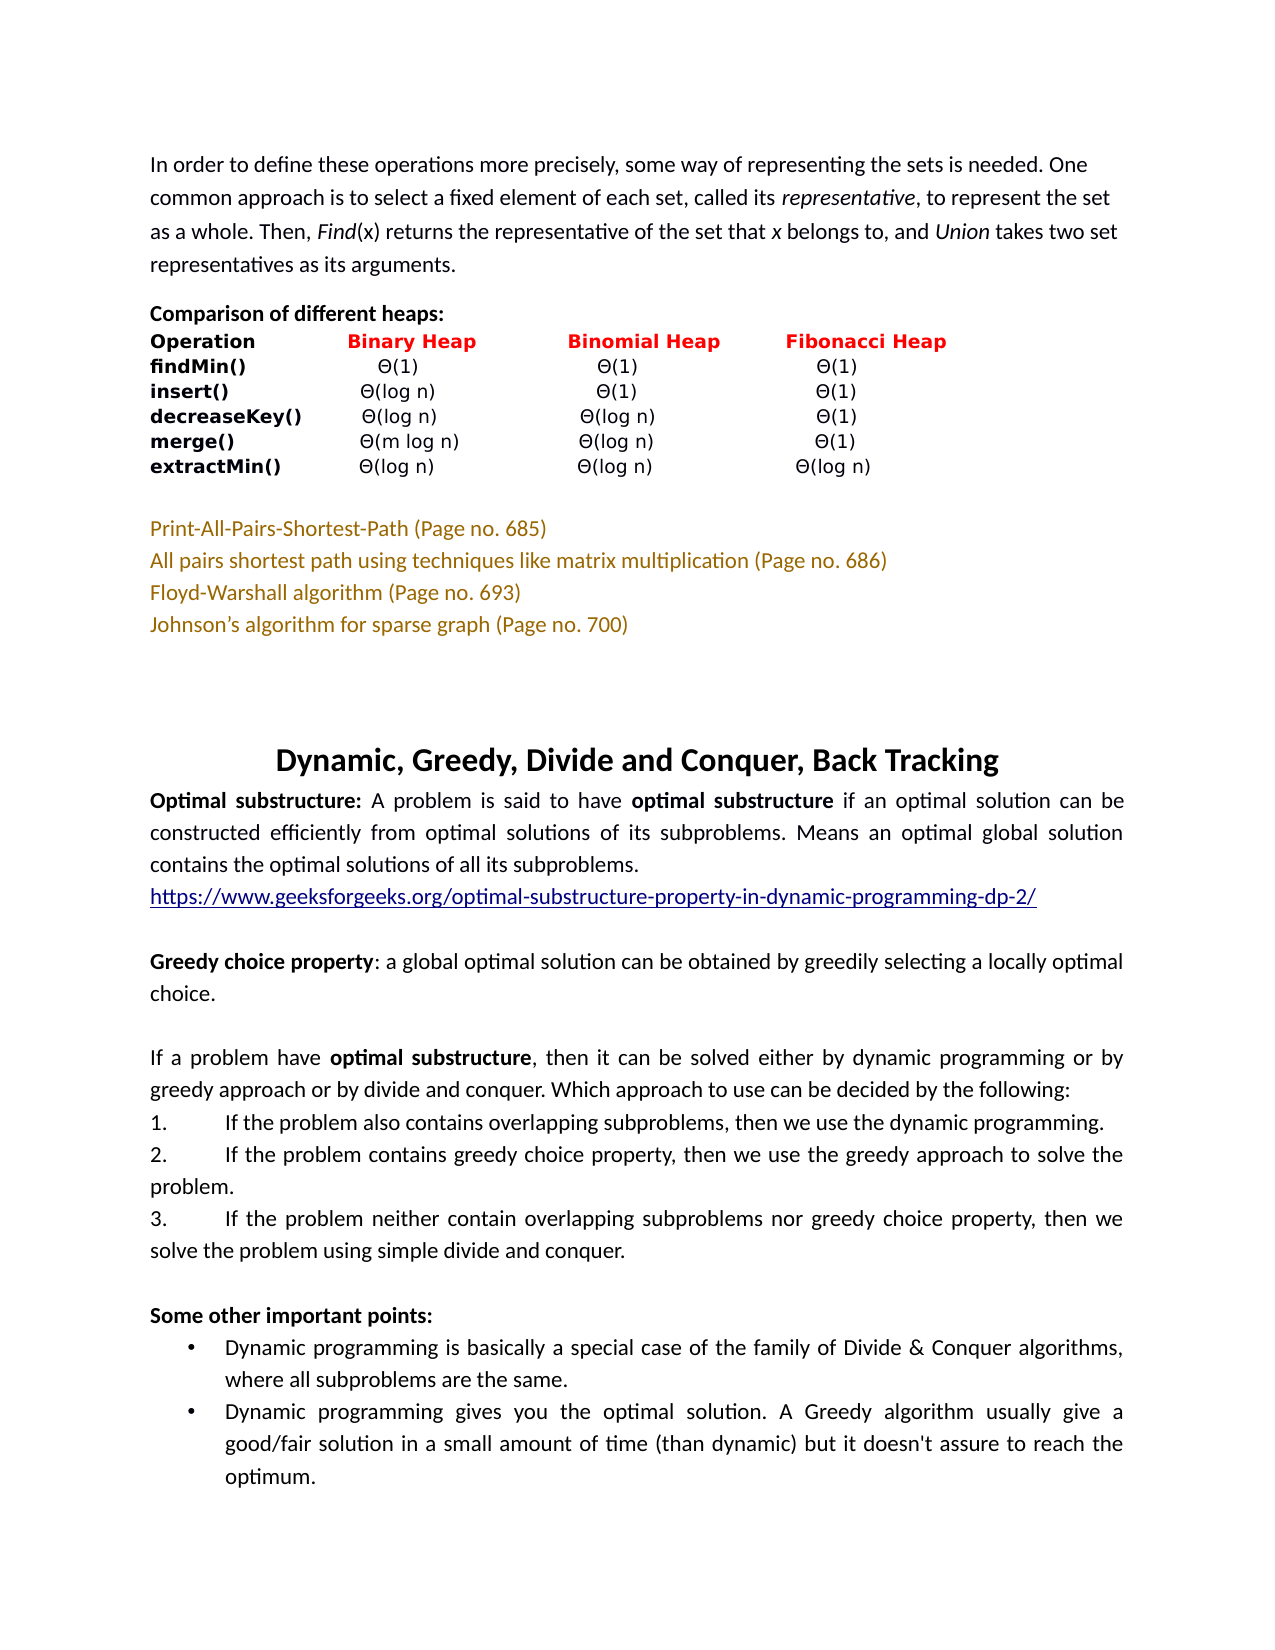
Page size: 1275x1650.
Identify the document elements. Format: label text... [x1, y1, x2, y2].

list Optimal substructure: A problem is said to have optimal substructure if an optimal solution can be constructed efficiently from optimal solutions of its subproblems. Means an optimal global solution contains the optimal solutions of all its subproblems. [150, 786, 1125, 878]
list Operation Binary Heap Binomial Heap Fibonacci Heap [150, 331, 1125, 353]
list Floyd-Warshall algorithm (Page no. 693) [150, 578, 1125, 606]
list If a problem have optimal substructure, then it can be solved either by dynamic programming or by greedy approach or by divide and conquer. Which approach to use can be decided by the following: [150, 1043, 1125, 1103]
list Dynamic programming gives you the optimal solution. A Greedy algorithm usually give a good/fair solution in a small amount of time (than dynamic) but it doesn't assure to reach the optimum. [187, 1397, 1125, 1490]
list Dynamic, Greedy, Divide and Conquer, Back Tracking [150, 739, 1125, 780]
list decreaseKey() Θ(log n) Θ(log n) Θ(1) [150, 406, 1125, 428]
list https://www.geeksforgeeks.org/optimal-substructure-property-in-dynamic-programming-dp-2/ [150, 882, 1125, 910]
list Comparison of different heaps: [150, 299, 1125, 327]
list Some other important points: [150, 1301, 1125, 1329]
list insert() Θ(log n) Θ(1) Θ(1) [150, 381, 1125, 403]
list Dynamic programming is basically a special case of the family of Divide & Conquer algorithms, where all subproblems are the same. [187, 1333, 1125, 1393]
list All pairs shortest path using techniques like matrix multiplication (Page no. 686) [150, 546, 1125, 574]
list extractMin() Θ(log n) Θ(log n) Θ(log n) [150, 456, 1125, 478]
list Greedy choice property: a global optimal solution can be obtained by greedily selecting a locally optimal choice. [150, 947, 1125, 1007]
list merge() Θ(m log n) Θ(log n) Θ(1) [150, 431, 1125, 453]
list If the problem contains greedy choice property, then we use the greedy approach to solve the problem. [150, 1140, 1125, 1200]
list If the problem neither contain overlapping subproblems nor greedy choice property, then we solve the problem using simple divide and conquer. [150, 1204, 1125, 1264]
list findMin() Θ(1) Θ(1) Θ(1) [150, 356, 1125, 378]
text In order to define these operations more precisely, some way of representing the sets is needed. One common approach is to select a fixed element of each set, called its representative, to represent the set as a whole. Then, Find(x) returns the representative of the set that x belongs to, and Union takes two set representatives as its arguments. [150, 150, 1125, 279]
list If the problem also contains overlapping subproblems, then we use the dynamic programming. [150, 1108, 1125, 1136]
list Print-All-Pairs-Shortest-Path (Page no. 685) [150, 514, 1125, 542]
list Johnson’s algorithm for sparse graph (Page no. 700) [150, 610, 1125, 638]
